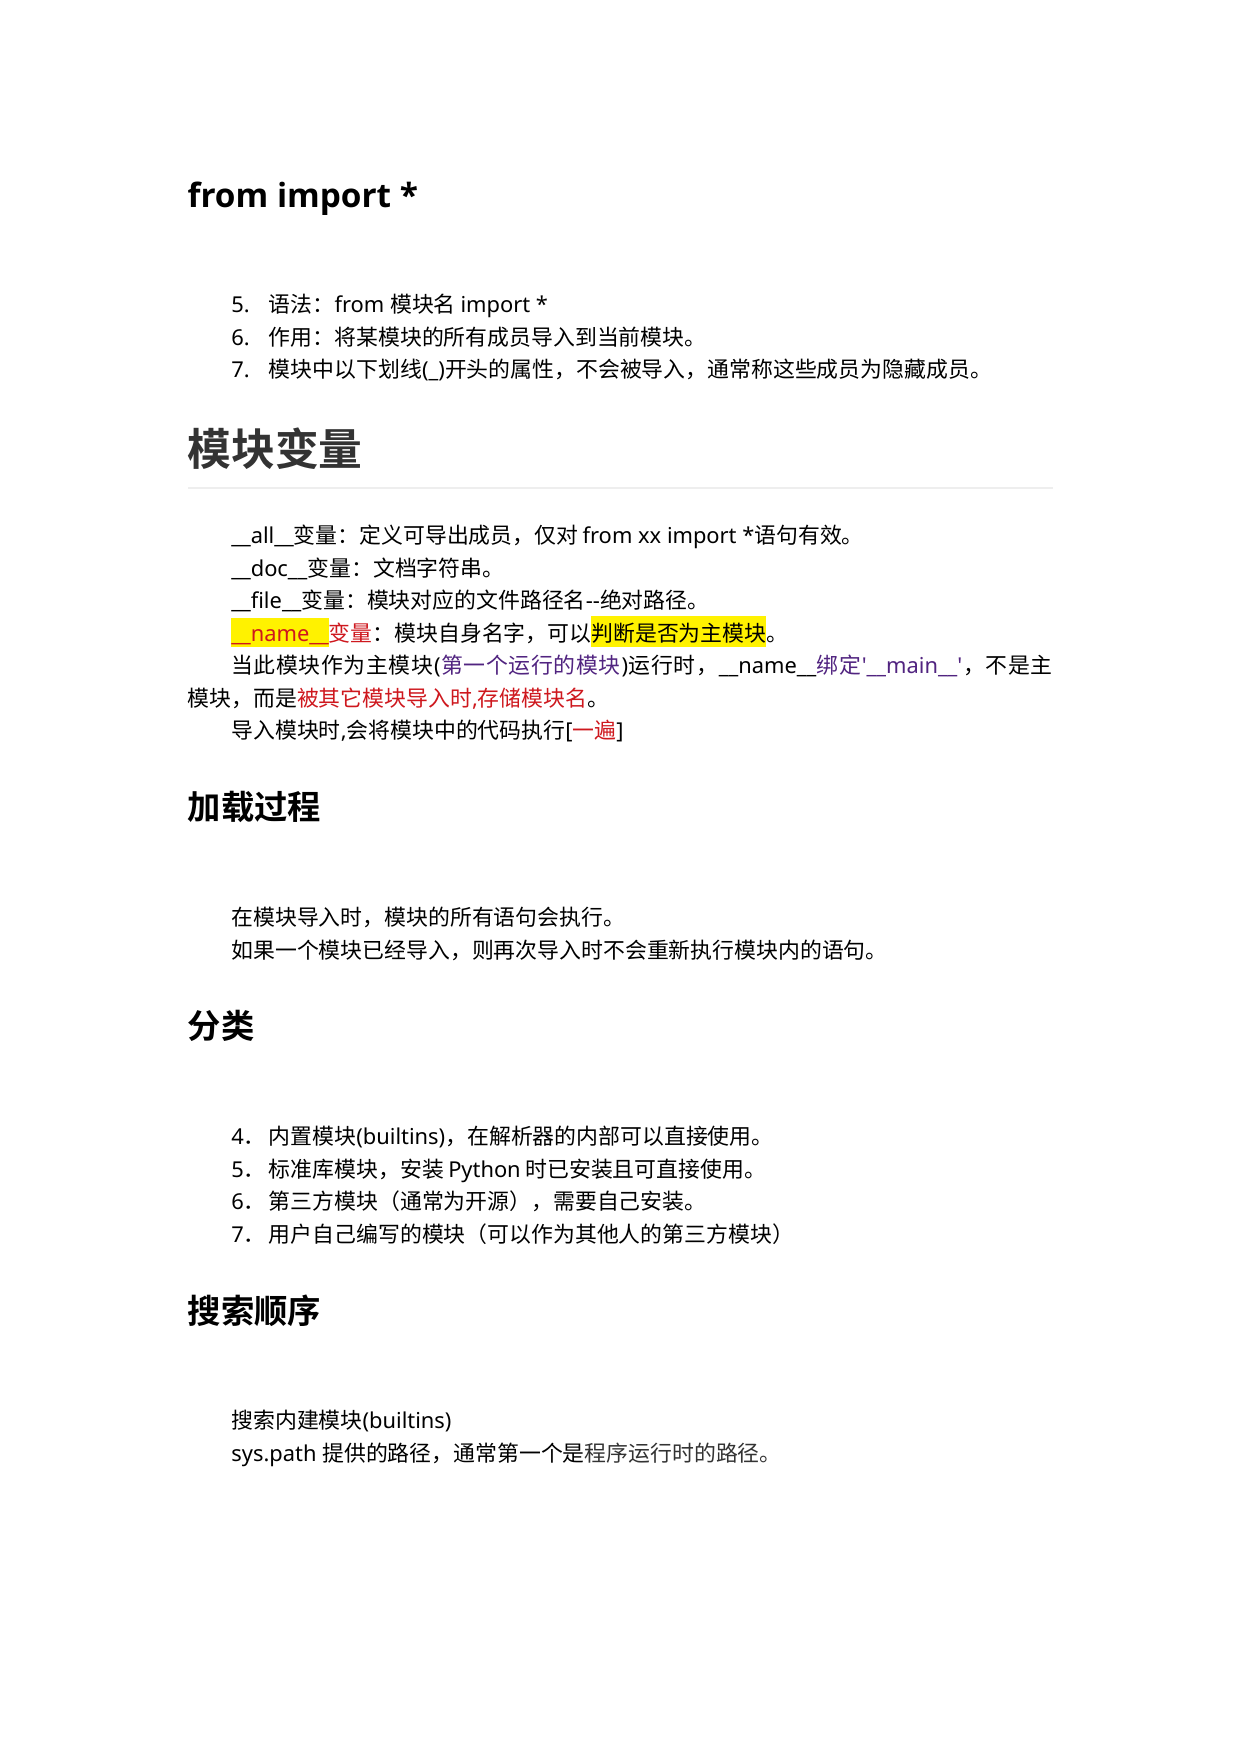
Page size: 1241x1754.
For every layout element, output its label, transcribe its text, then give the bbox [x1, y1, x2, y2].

list 语法：from 模块名 import * [231, 287, 1053, 320]
list 作用：将某模块的所有成员导入到当前模块。 [231, 320, 1053, 352]
list 模块中以下划线(_)开头的属性，不会被导入，通常称这些成员为隐藏成员。 [231, 352, 1053, 385]
list 标准库模块，安装Python时已安装且可直接使用。 [231, 1151, 1053, 1184]
text 导入模块时,会将模块中的代码执行[一遍] [187, 713, 1053, 745]
subtitle 搜索顺序 [187, 1276, 1053, 1341]
text 在模块导入时，模块的所有语句会执行。 [231, 900, 1053, 932]
text sys.path 提供的路径，通常第一个是程序运行时的路径。 [231, 1436, 1053, 1468]
list 第三方模块（通常为开源），需要自己安装。 [231, 1184, 1053, 1216]
text __name__变量：模块自身名字，可以判断是否为主模块。 [187, 615, 1053, 648]
text __all__变量：定义可导出成员，仅对from xx import *语句有效。 [187, 518, 1053, 550]
subtitle 分类 [187, 992, 1053, 1057]
list 内置模块(builtins)，在解析器的内部可以直接使用。 [231, 1119, 1053, 1151]
subtitle from import * [187, 162, 1053, 227]
text __doc__变量：文档字符串。 [187, 550, 1053, 583]
text 搜索内建模块(builtins) [231, 1403, 1053, 1436]
subtitle 模块变量 [187, 414, 1053, 489]
text 如果一个模块已经导入，则再次导入时不会重新执行模块内的语句。 [231, 932, 1053, 965]
list 用户自己编写的模块（可以作为其他人的第三方模块） [231, 1216, 1053, 1249]
subtitle 加载过程 [187, 772, 1053, 837]
text 当此模块作为主模块(第一个运行的模块)运行时，__name__绑定'__main__'，不是主模块，而是被其它模块导入时,存储模块名。 [187, 648, 1053, 713]
text __file__变量：模块对应的文件路径名--绝对路径。 [187, 583, 1053, 615]
